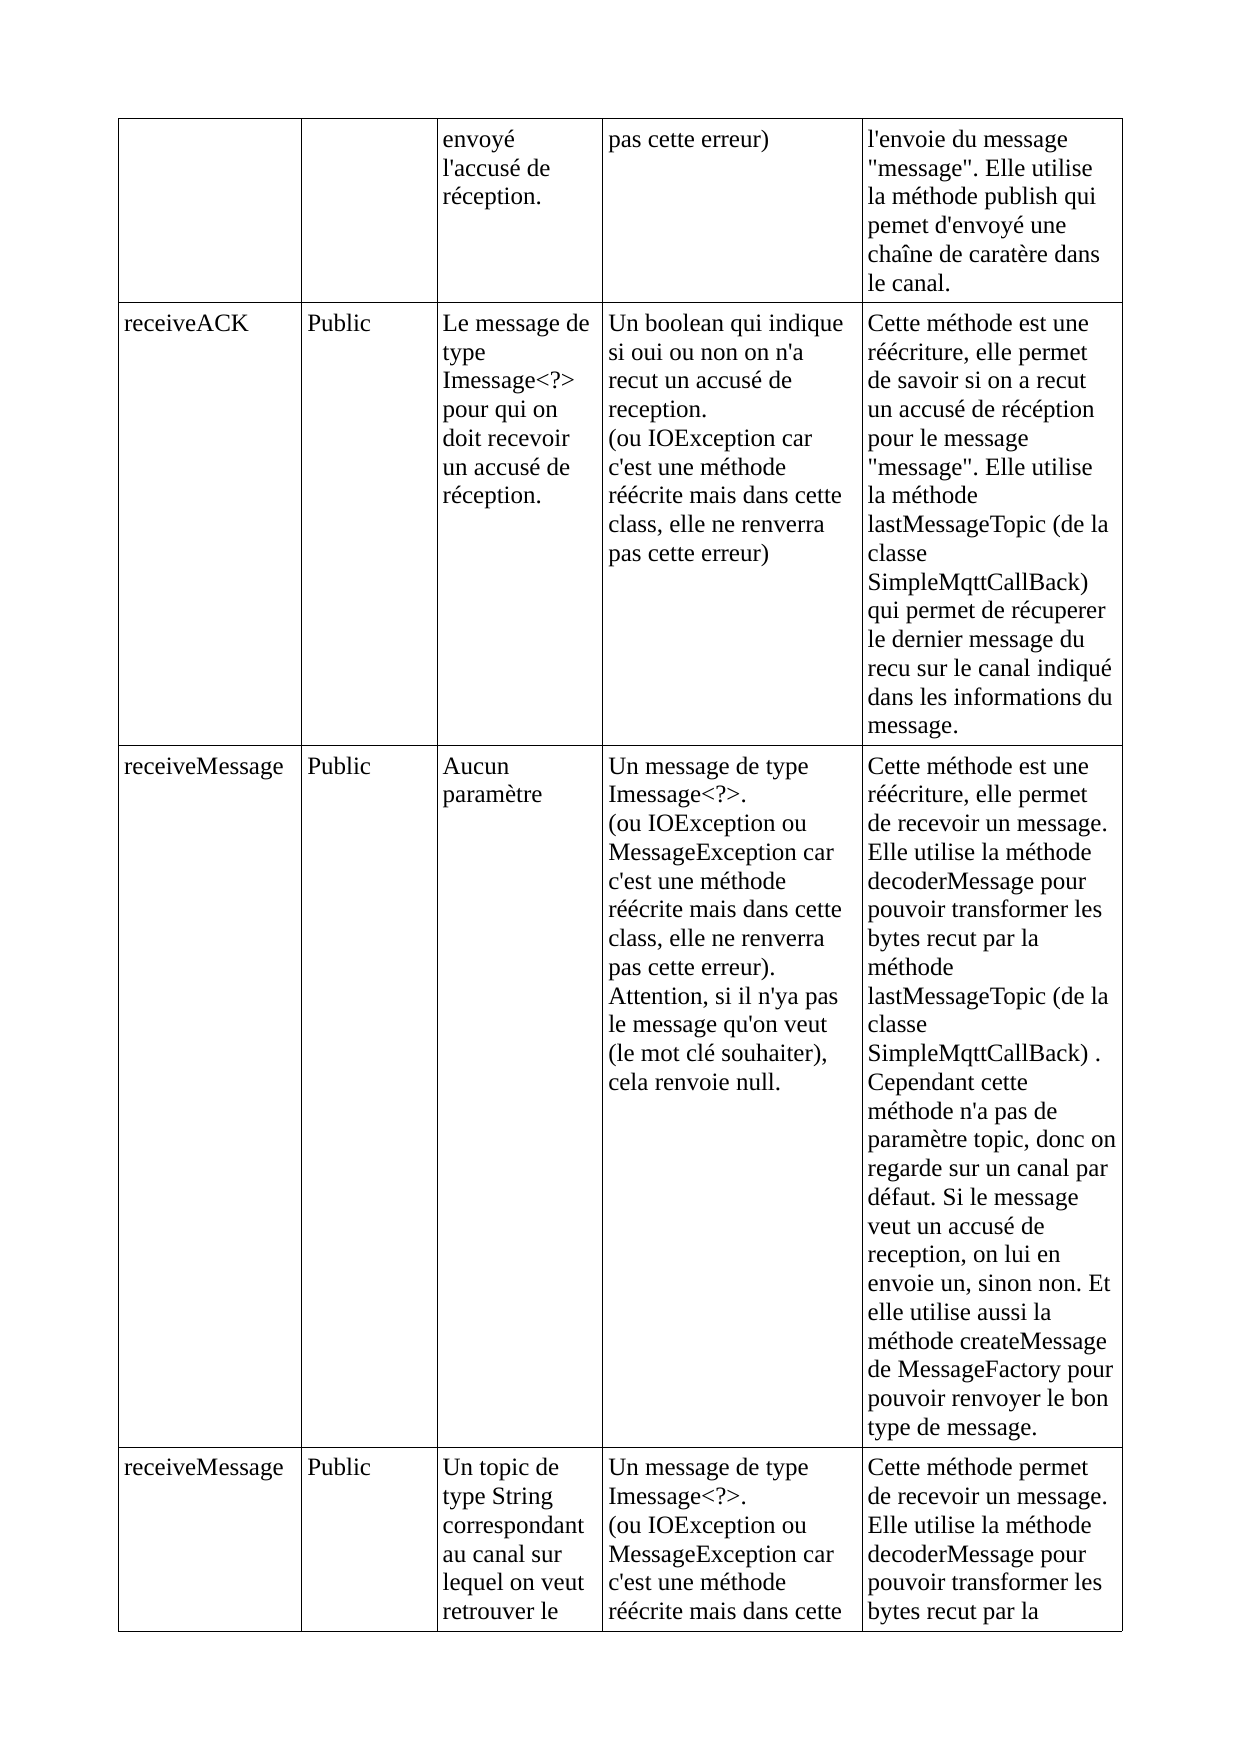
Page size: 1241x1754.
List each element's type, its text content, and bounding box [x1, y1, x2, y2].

table_cell Aucun paramètre [438, 746, 602, 1447]
table_cell [119, 119, 301, 302]
table_cell receiveACK [119, 303, 301, 745]
table_cell Un message de type Imessage<?>. (ou IOException ou MessageException car c'est une méthode réécrite mais dans cette [603, 1448, 862, 1631]
table_cell Public [302, 1448, 437, 1631]
table_cell Public [302, 746, 437, 1447]
table_cell receiveMessage [119, 1448, 301, 1631]
table_cell [302, 119, 437, 302]
table_cell Cette méthode permet de recevoir un message. Elle utilise la méthode decoderMessage pour pouvoir transformer les bytes recut par la [863, 1448, 1122, 1631]
table_cell envoyé l'accusé de réception. [438, 119, 602, 302]
table_cell Un message de type Imessage<?>. (ou IOException ou MessageException car c'est une méthode réécrite mais dans cette class, elle ne renverra pas cette erreur). Attention, si il n'ya pas le message qu'on veut (le mot clé souhaiter), cela renvoie null. [603, 746, 862, 1447]
table_cell Un topic de type String correspondant au canal sur lequel on veut retrouver le [438, 1448, 602, 1631]
table_cell Le message de type Imessage<?> pour qui on doit recevoir un accusé de réception. [438, 303, 602, 745]
table_cell Public [302, 303, 437, 745]
table_cell l'envoie du message "message". Elle utilise la méthode publish qui pemet d'envoyé une chaîne de caratère dans le canal. [863, 119, 1122, 302]
table_cell Un boolean qui indique si oui ou non on n'a recut un accusé de reception. (ou IOException car c'est une méthode réécrite mais dans cette class, elle ne renverra pas cette erreur) [603, 303, 862, 745]
table_cell receiveMessage [119, 746, 301, 1447]
table_cell Cette méthode est une réécriture, elle permet de recevoir un message. Elle utilise la méthode decoderMessage pour pouvoir transformer les bytes recut par la méthode lastMessageTopic (de la classe SimpleMqttCallBack) . Cependant cette méthode n'a pas de paramètre topic, donc on regarde sur un canal par défaut. Si le message veut un accusé de reception, on lui en envoie un, sinon non. Et elle utilise aussi la méthode createMessage de MessageFactory pour pouvoir renvoyer le bon type de message. [863, 746, 1122, 1447]
table_cell pas cette erreur) [603, 119, 862, 302]
table_cell Cette méthode est une réécriture, elle permet de savoir si on a recut un accusé de récéption pour le message "message". Elle utilise la méthode lastMessageTopic (de la classe SimpleMqttCallBack) qui permet de récuperer le dernier message du recu sur le canal indiqué dans les informations du message. [863, 303, 1122, 745]
